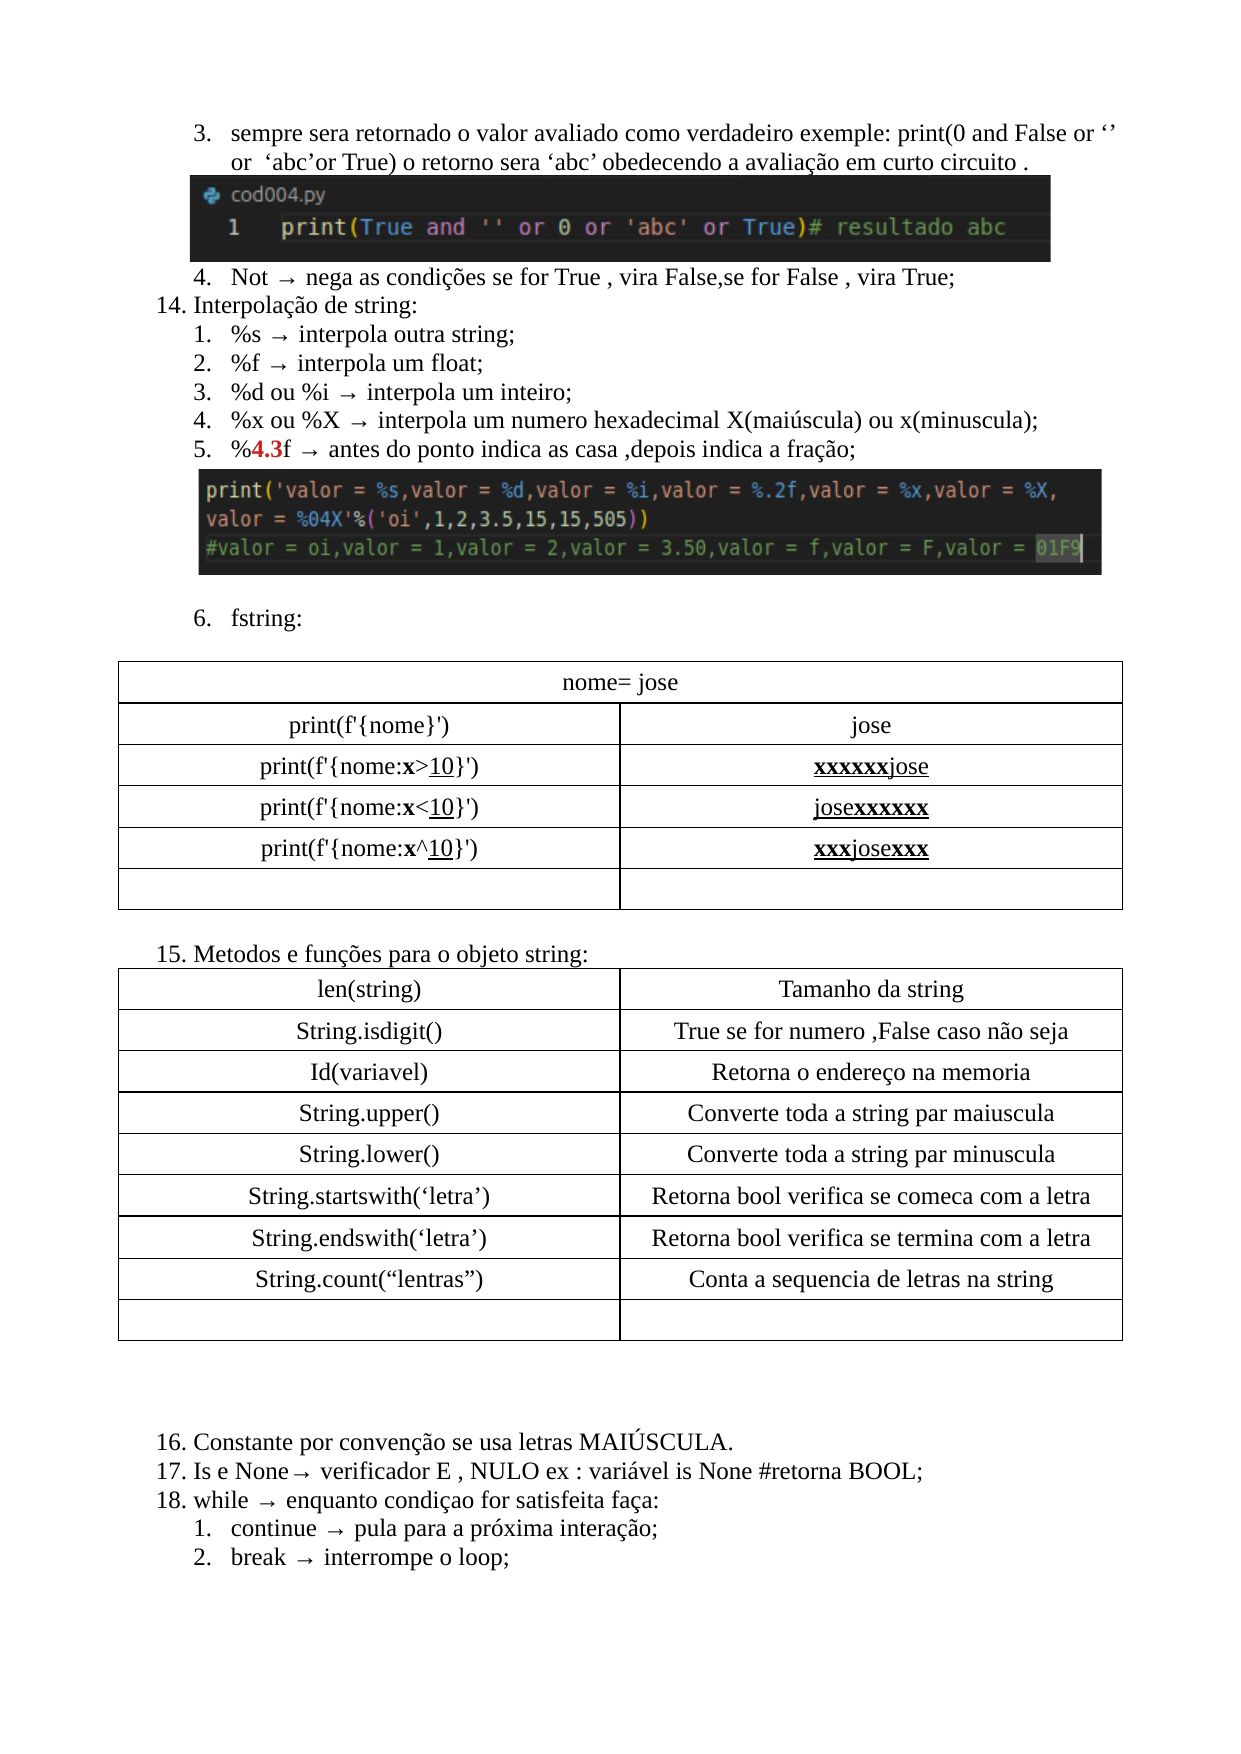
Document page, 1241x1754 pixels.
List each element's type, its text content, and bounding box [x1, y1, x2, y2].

table_header Retorna bool verifica se termina com a letra [621, 1217, 1122, 1257]
table_cell String.isdigit() [119, 1010, 619, 1050]
table_cell Conta a sequencia de letras na string [621, 1259, 1122, 1299]
table_header print(f'{nome}') [119, 704, 619, 744]
list Constante por convenção se usa letras MAIÚSCULA. [156, 1427, 1122, 1456]
list %d ou %i → interpola um inteiro; [193, 377, 1122, 405]
table_cell xxxxxxjose [621, 745, 1122, 785]
table_cell String.upper() [119, 1093, 619, 1133]
table_cell String.startswith(‘letra’) [119, 1175, 619, 1215]
table_cell [119, 869, 619, 909]
table_header Tamanho da string [621, 969, 1122, 1009]
list Is e None→ verificador E , NULO ex : variável is None #retorna BOOL; [156, 1456, 1122, 1485]
table_cell print(f'{nome:x<10}') [119, 786, 619, 827]
list Not → nega as condições se for True , vira False,se for False , vira True; [193, 176, 1122, 290]
table_cell String.lower() [119, 1134, 619, 1174]
table_header nome= jose [119, 662, 1122, 702]
table_cell josexxxxxx [621, 786, 1122, 827]
table_cell [621, 869, 1122, 909]
list Metodos e funções para o objeto string: [156, 939, 1122, 968]
list %4.3f → antes do ponto indica as casa ,depois indica a fração; [193, 434, 1122, 463]
table_cell print(f'{nome:x^10}') [119, 828, 619, 868]
table_cell Id(variavel) [119, 1051, 619, 1091]
table_header String.endswith(‘letra’) [119, 1217, 619, 1257]
picture [198, 469, 1102, 575]
table_cell True se for numero ,False caso não seja [621, 1010, 1122, 1050]
list while → enquanto condiçao for satisfeita faça: [156, 1485, 1122, 1513]
table_cell xxxjosexxx [621, 828, 1122, 868]
list %s → interpola outra string; [193, 319, 1122, 348]
list fstring: [193, 603, 1122, 632]
list Interpolação de string: [156, 290, 1122, 319]
table_header len(string) [119, 969, 619, 1009]
table_cell [621, 1300, 1122, 1340]
list %x ou %X → interpola um numero hexadecimal X(maiúscula) ou x(minuscula); [193, 405, 1122, 434]
list sempre sera retornado o valor avaliado como verdadeiro exemple: print(0 and False or ‘’ or ‘abc’or True) o retorno sera ‘abc’ obedecendo a avaliação em curto circuito . [193, 118, 1122, 176]
table_cell print(f'{nome:x>10}') [119, 745, 619, 785]
table_cell Retorna o endereço na memoria [621, 1051, 1122, 1091]
list continue → pula para a próxima interação; [193, 1513, 1122, 1542]
table_cell Converte toda a string par maiuscula [621, 1093, 1122, 1133]
list break → interrompe o loop; [193, 1542, 1122, 1571]
list %f → interpola um float; [193, 348, 1122, 377]
table_cell Converte toda a string par minuscula [621, 1134, 1122, 1174]
table_cell Retorna bool verifica se comeca com a letra [621, 1175, 1122, 1215]
table_cell String.count(“lentras”) [119, 1259, 619, 1299]
table_cell [119, 1300, 619, 1340]
table_header jose [621, 704, 1122, 744]
picture [189, 175, 1051, 262]
